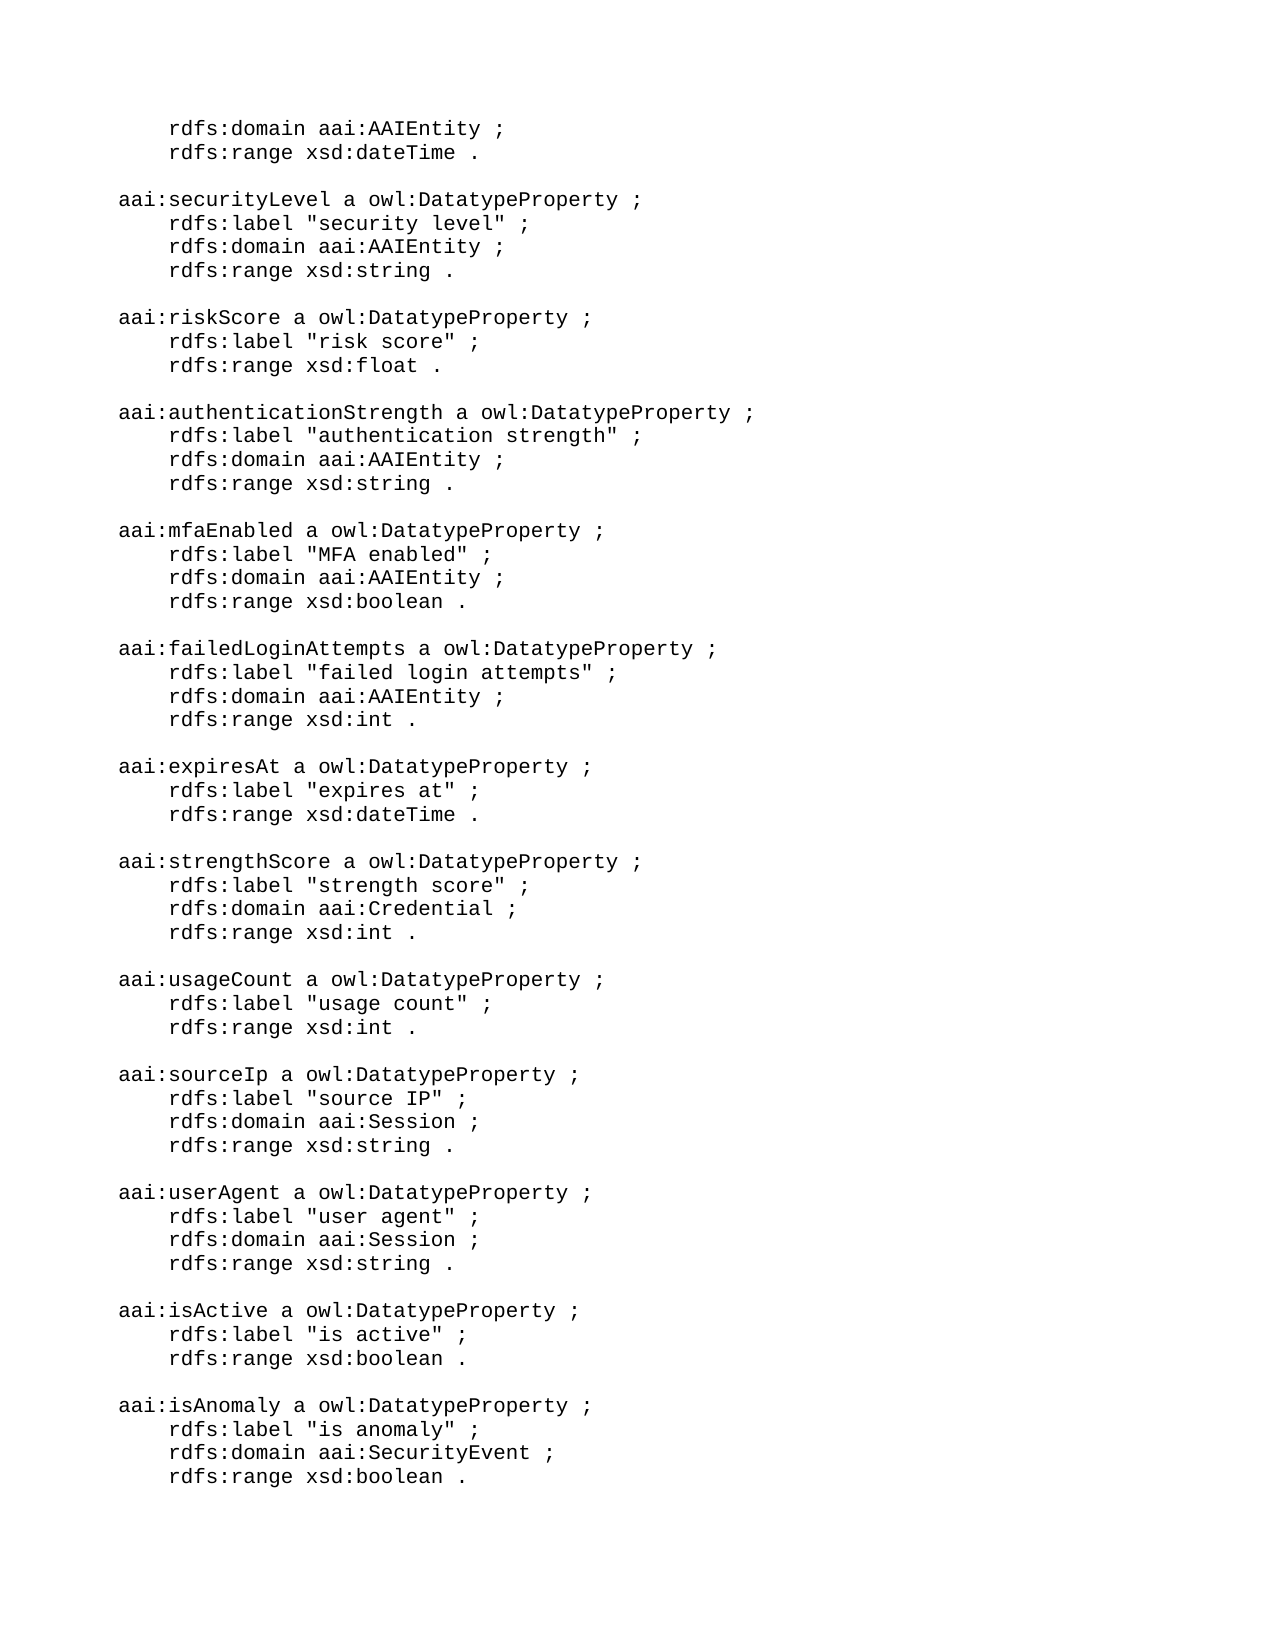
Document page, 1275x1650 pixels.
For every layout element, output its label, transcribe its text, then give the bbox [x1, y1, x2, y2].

text rdfs:domain aai:AAIEntity ; [118, 236, 1157, 260]
text aai:isAnomaly a owl:DatatypeProperty ; [118, 1395, 1157, 1419]
text rdfs:label "risk score" ; [118, 331, 1157, 354]
text aai:expiresAt a owl:DatatypeProperty ; [118, 757, 1157, 780]
text rdfs:domain aai:AAIEntity ; [118, 449, 1157, 473]
text rdfs:domain aai:AAIEntity ; [118, 567, 1157, 591]
text rdfs:label "failed login attempts" ; [118, 662, 1157, 686]
text rdfs:label "source IP" ; [118, 1088, 1157, 1111]
text rdfs:domain aai:AAIEntity ; [118, 118, 1157, 142]
text rdfs:range xsd:int . [118, 709, 1157, 733]
text aai:usageCount a owl:DatatypeProperty ; [118, 969, 1157, 993]
text rdfs:range xsd:boolean . [118, 591, 1157, 615]
text rdfs:range xsd:int . [118, 922, 1157, 946]
text rdfs:label "authentication strength" ; [118, 426, 1157, 449]
text rdfs:range xsd:int . [118, 1017, 1157, 1040]
text rdfs:label "MFA enabled" ; [118, 544, 1157, 567]
text aai:sourceIp a owl:DatatypeProperty ; [118, 1064, 1157, 1088]
text rdfs:domain aai:Credential ; [118, 898, 1157, 922]
text rdfs:label "strength score" ; [118, 875, 1157, 898]
text aai:userAgent a owl:DatatypeProperty ; [118, 1182, 1157, 1206]
text rdfs:range xsd:boolean . [118, 1348, 1157, 1371]
text rdfs:label "is anomaly" ; [118, 1419, 1157, 1442]
text rdfs:range xsd:string . [118, 1253, 1157, 1277]
text rdfs:range xsd:float . [118, 354, 1157, 378]
text rdfs:domain aai:AAIEntity ; [118, 686, 1157, 709]
text rdfs:label "expires at" ; [118, 780, 1157, 804]
text aai:authenticationStrength a owl:DatatypeProperty ; [118, 402, 1157, 426]
text aai:strengthScore a owl:DatatypeProperty ; [118, 851, 1157, 875]
text rdfs:range xsd:string . [118, 260, 1157, 284]
text rdfs:domain aai:Session ; [118, 1111, 1157, 1135]
text aai:mfaEnabled a owl:DatatypeProperty ; [118, 520, 1157, 544]
text aai:failedLoginAttempts a owl:DatatypeProperty ; [118, 638, 1157, 662]
text aai:riskScore a owl:DatatypeProperty ; [118, 307, 1157, 331]
text rdfs:domain aai:Session ; [118, 1229, 1157, 1253]
text rdfs:range xsd:dateTime . [118, 142, 1157, 165]
text rdfs:label "security level" ; [118, 213, 1157, 236]
text rdfs:domain aai:SecurityEvent ; [118, 1442, 1157, 1466]
text rdfs:label "usage count" ; [118, 993, 1157, 1017]
text rdfs:range xsd:dateTime . [118, 804, 1157, 827]
text rdfs:label "user agent" ; [118, 1206, 1157, 1229]
text aai:securityLevel a owl:DatatypeProperty ; [118, 189, 1157, 213]
text rdfs:range xsd:string . [118, 1135, 1157, 1158]
text rdfs:range xsd:string . [118, 473, 1157, 496]
text rdfs:label "is active" ; [118, 1324, 1157, 1348]
text rdfs:range xsd:boolean . [118, 1466, 1157, 1489]
text aai:isActive a owl:DatatypeProperty ; [118, 1300, 1157, 1324]
